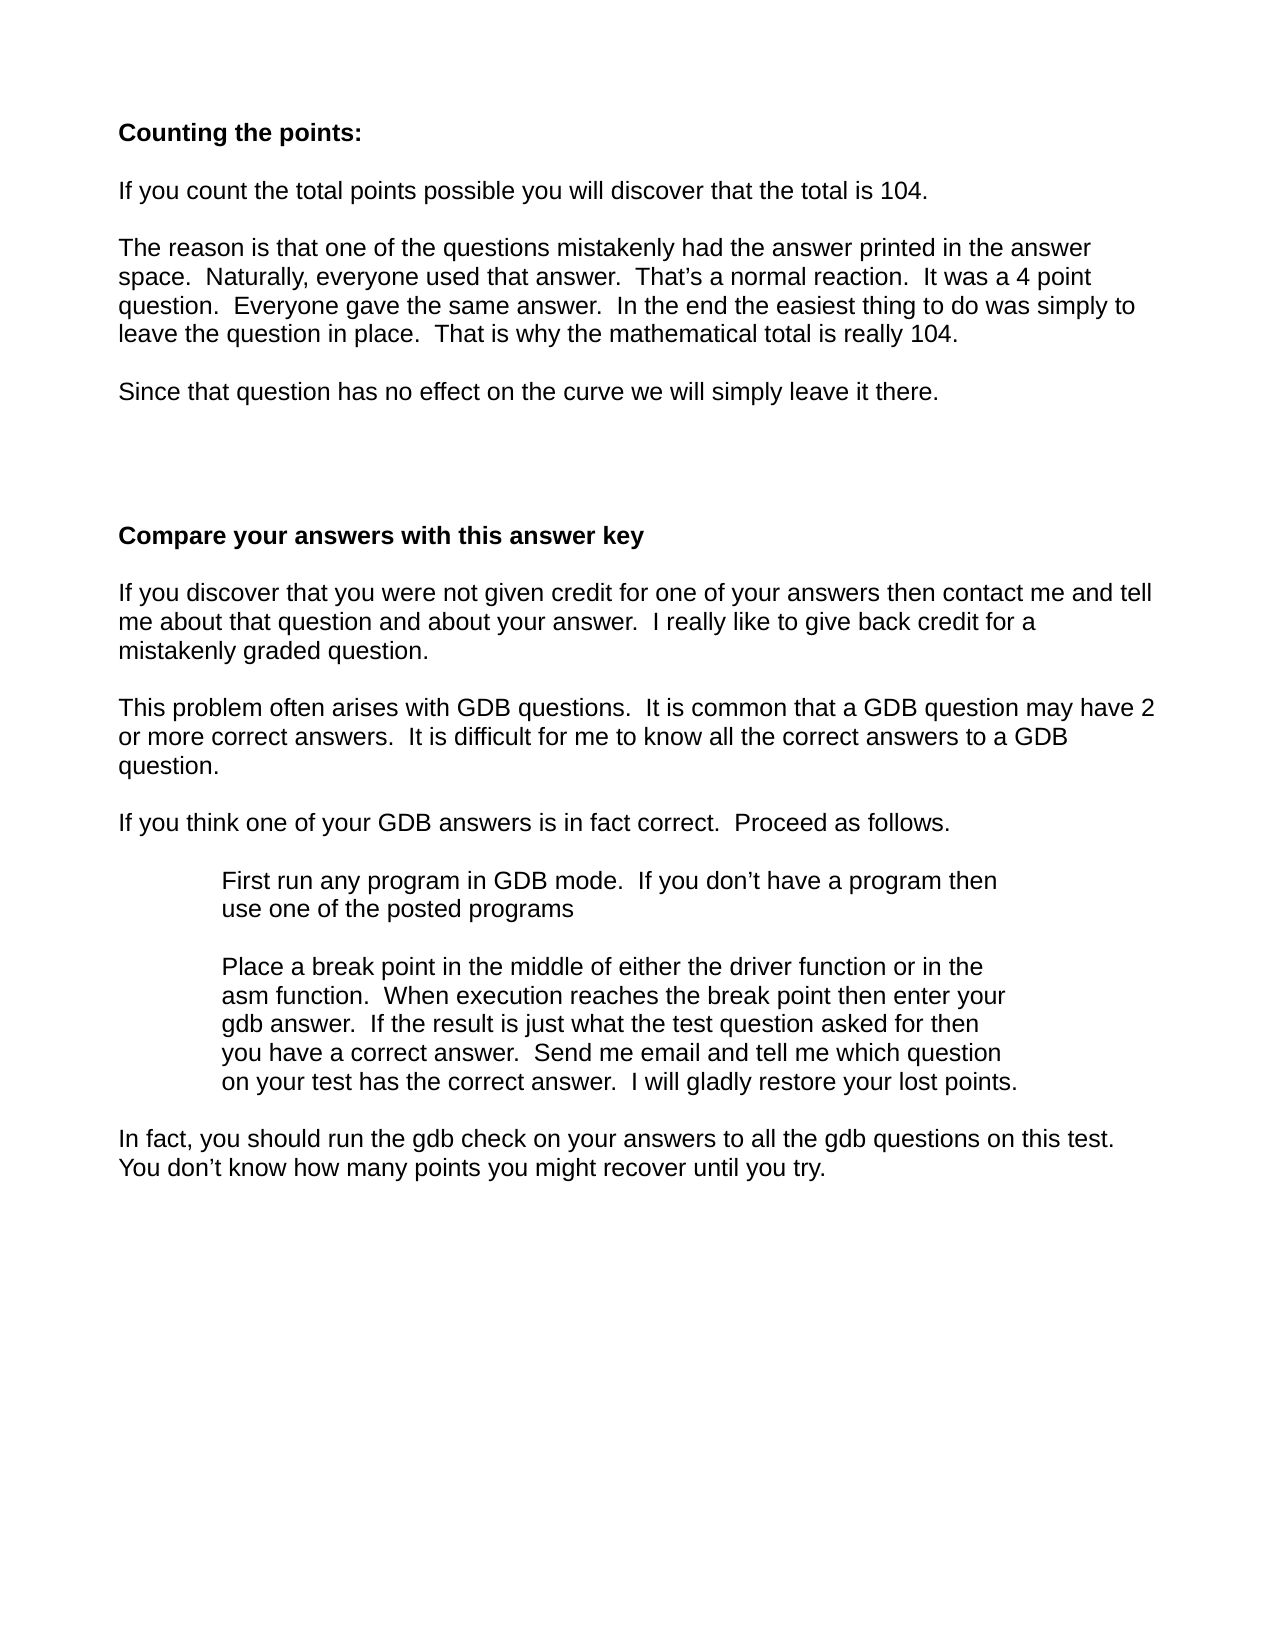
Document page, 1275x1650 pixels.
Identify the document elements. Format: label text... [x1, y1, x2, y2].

text If you count the total points possible you will discover that the total is 104. [118, 176, 1157, 204]
text The reason is that one of the questions mistakenly had the answer printed in the answer space. Naturally, everyone used that answer. That’s a normal reaction. It was a 4 point question. Everyone gave the same answer. In the end the easiest thing to do was simply to leave the question in place. That is why the mathematical total is really 104. [118, 233, 1157, 348]
text Since that question has no effect on the curve we will simply leave it there. [118, 377, 1157, 406]
text If you think one of your GDB answers is in fact correct. Proceed as follows. [118, 808, 1157, 837]
text Place a break point in the middle of either the driver function or in the asm function. When execution reaches the break point then enter your gdb answer. If the result is just what the test question asked for then you have a correct answer. Send me email and tell me which question on your test has the correct answer. I will gladly restore your lost points. [221, 952, 1024, 1096]
text This problem often arises with GDB questions. It is common that a GDB question may have 2 or more correct answers. It is difficult for me to know all the correct answers to a GDB question. [118, 693, 1157, 779]
text First run any program in GDB mode. If you don’t have a program then use one of the posted programs [221, 866, 1024, 923]
text In fact, you should run the gdb check on your answers to all the gdb questions on this test. You don’t know how many points you might recover until you try. [118, 1124, 1157, 1182]
text If you discover that you were not given credit for one of your answers then contact me and tell me about that question and about your answer. I really like to give back credit for a mistakenly graded question. [118, 578, 1157, 664]
text Compare your answers with this answer key [118, 521, 1157, 549]
text Counting the points: [118, 118, 1157, 147]
